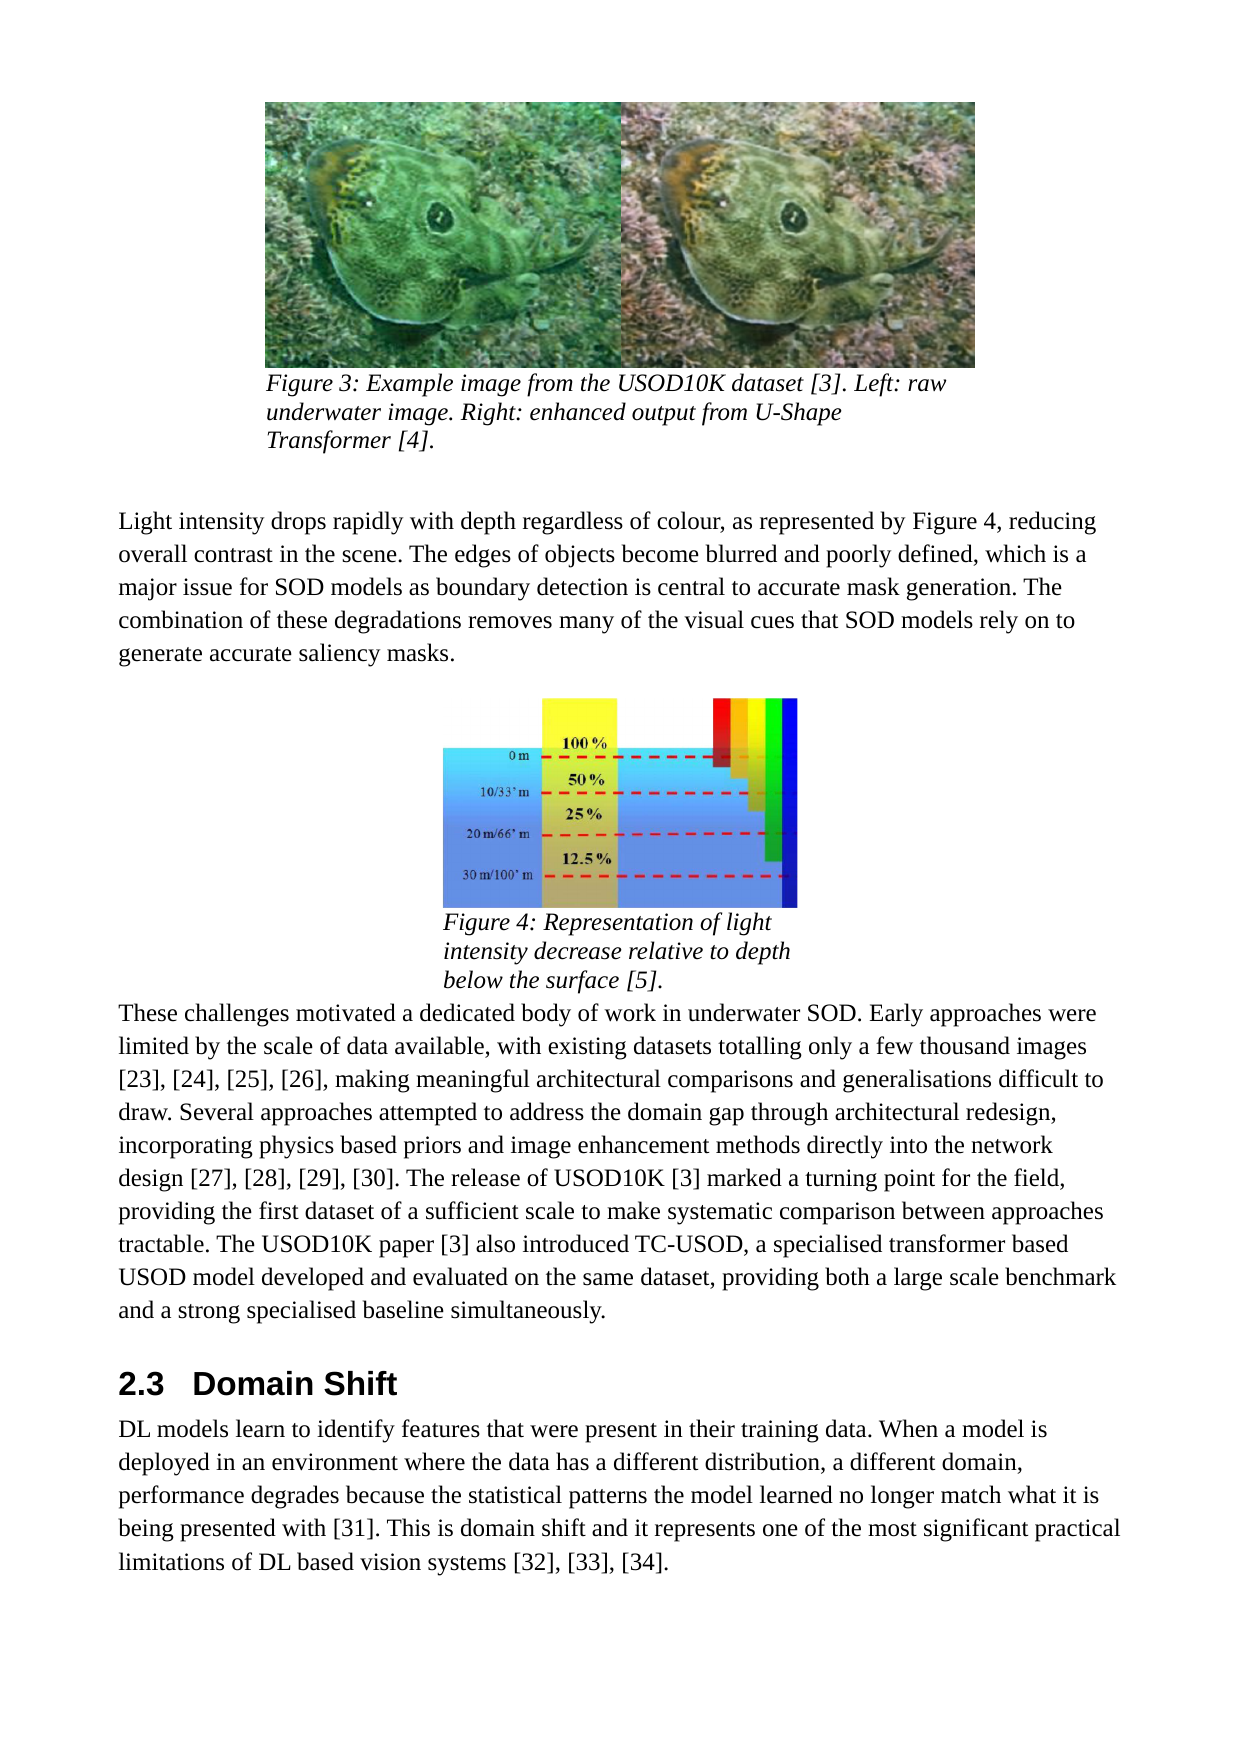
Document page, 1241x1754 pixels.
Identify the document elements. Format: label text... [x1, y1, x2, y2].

picture [265, 102, 975, 368]
text DL models learn to identify features that were present in their training data. When a model is deployed in an environment where the data has a different distribution, a different domain, performance degrades because the statistical patterns the model learned no longer match what it is being presented with [31]. This is domain shift and it represents one of the most significant practical limitations of DL based vision systems [32], [33], [34]. [118, 1414, 1122, 1575]
text Figure 3: Example image from the USOD10K dataset [3]. Left: raw underwater image. Right: enhanced output from U-Shape Transformer [4]. [266, 368, 974, 454]
text Figure 4: Representation of light intensity decrease relative to depth below the surface [5]. [443, 908, 797, 994]
picture [442, 698, 798, 908]
text Light intensity drops rapidly with depth regardless of colour, as represented by Figure 4, reducing overall contrast in the scene. The edges of objects become blurred and poorly defined, which is a major issue for SOD models as boundary detection is central to accurate mask generation. The combination of these degradations removes many of the visual cues that SOD models rely on to generate accurate saliency masks. [118, 506, 1122, 667]
subtitle Domain Shift [118, 1363, 1122, 1402]
text These challenges motivated a dedicated body of work in underwater SOD. Early approaches were limited by the scale of data available, with existing datasets totalling only a few thousand images [23], [24], [25], [26], making meaningful architectural comparisons and generalisations difficult to draw. Several approaches attempted to address the domain gap through architectural redesign, incorporating physics based priors and image enhancement methods directly into the network design [27], [28], [29], [30]. The release of USOD10K [3] marked a turning point for the field, providing the first dataset of a sufficient scale to make systematic comparison between approaches tractable. The USOD10K paper [3] also introduced TC-USOD, a specialised transformer based USOD model developed and evaluated on the same dataset, providing both a large scale benchmark and a strong specialised baseline simultaneously. [118, 686, 1122, 1324]
